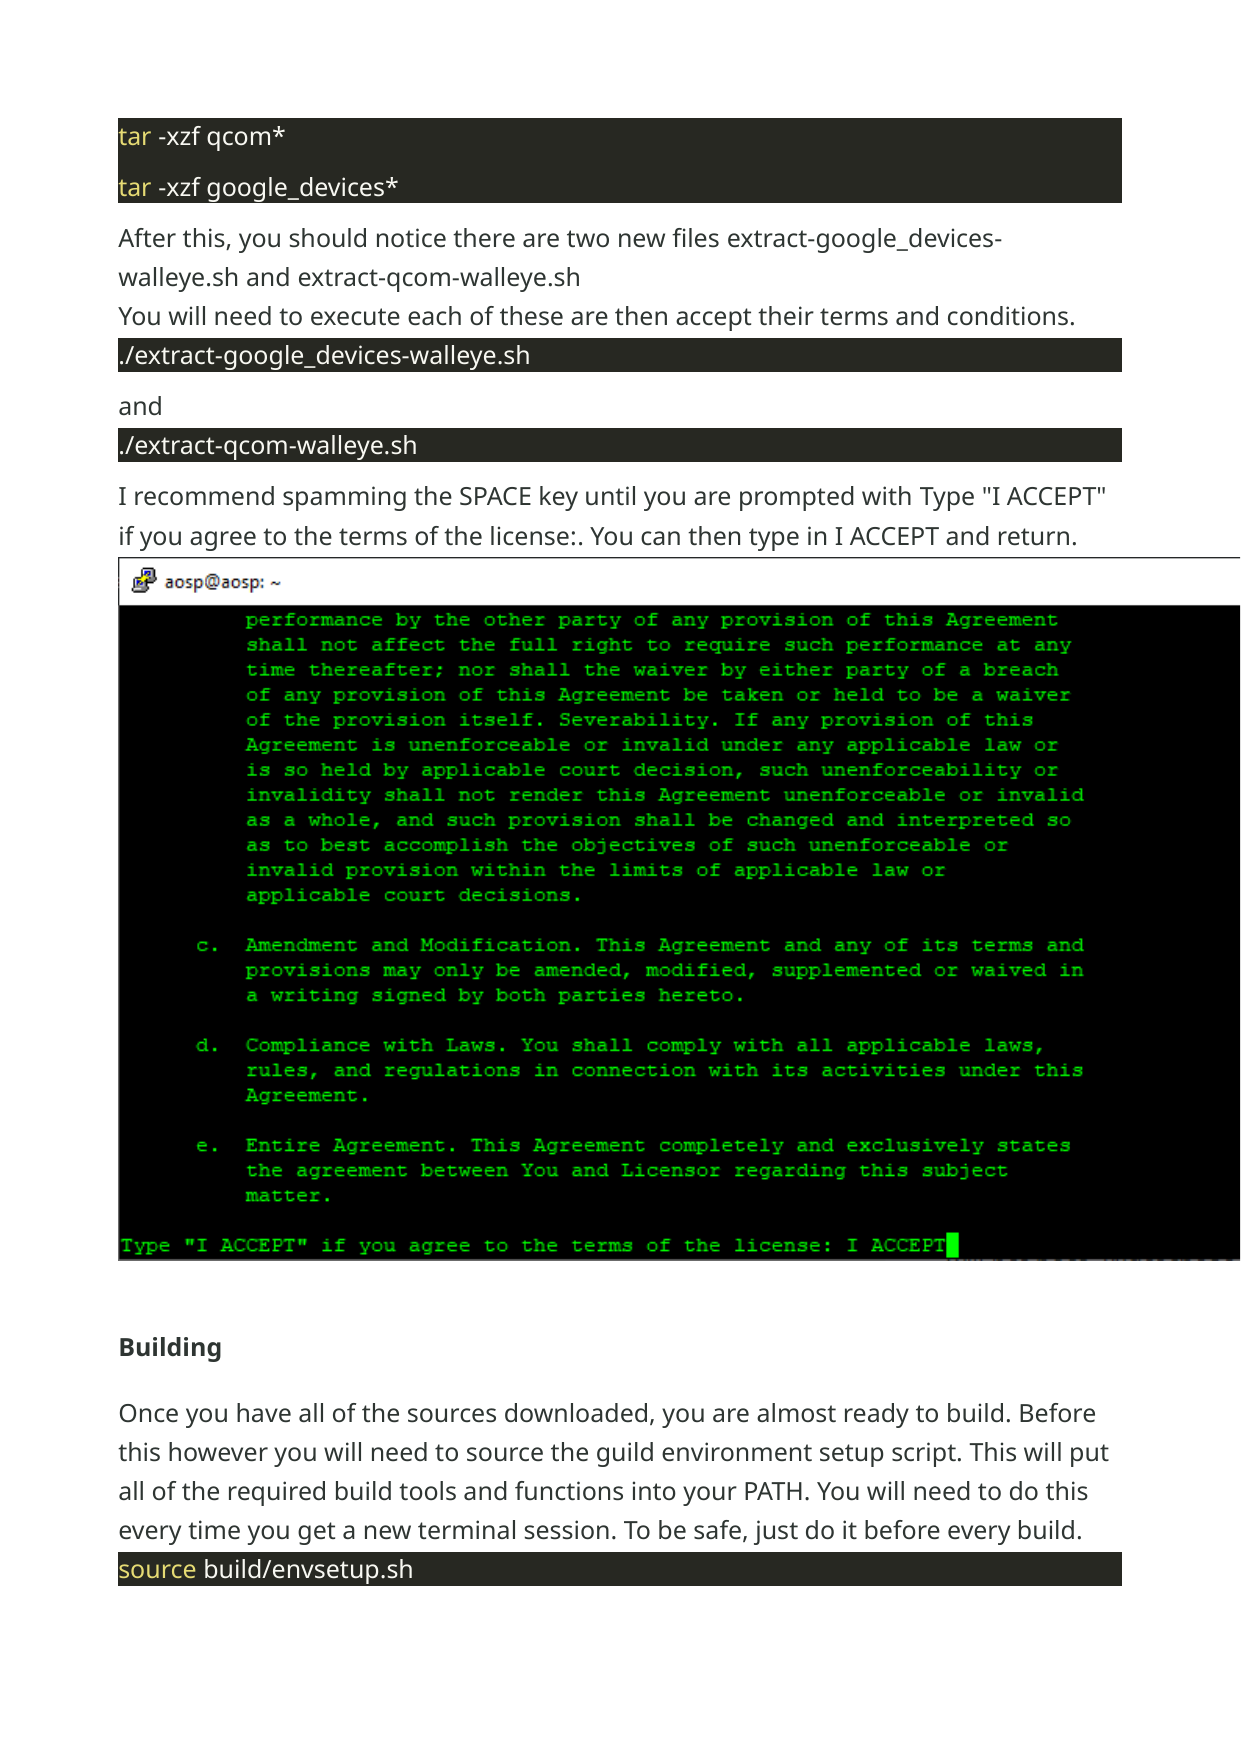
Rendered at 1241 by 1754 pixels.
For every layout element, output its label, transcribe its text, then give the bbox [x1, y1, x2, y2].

text ./extract-google_devices-walleye.sh [118, 338, 1122, 372]
text Once you have all of the sources downloaded, you are almost ready to build. Before this however you will need to source the guild environment setup script. This will put all of the required build tools and functions into your PATH. You will need to do this every time you get a new terminal session. To be safe, just do it before every build. [118, 1395, 1122, 1547]
text source build/envsetup.sh [118, 1552, 1122, 1586]
picture [118, 557, 1241, 1261]
text and [118, 389, 1122, 423]
text After this, you should notice there are two new files extract-google_devices-walleye.sh and extract-qcom-walleye.sh [118, 220, 1122, 293]
text I recommend spamming the SPACE key until you are prompted with Type "I ACCEPT" if you agree to the terms of the license:. You can then type in I ACCEPT and return. [118, 479, 1122, 557]
text ./extract-qcom-walleye.sh [118, 428, 1122, 462]
text tar -xzf qcom* [118, 118, 1122, 152]
text tar -xzf google_devices* [118, 169, 1122, 203]
text You will need to execute each of these are then accept their terms and conditions. [118, 298, 1122, 333]
subtitle Building [118, 1330, 1122, 1364]
